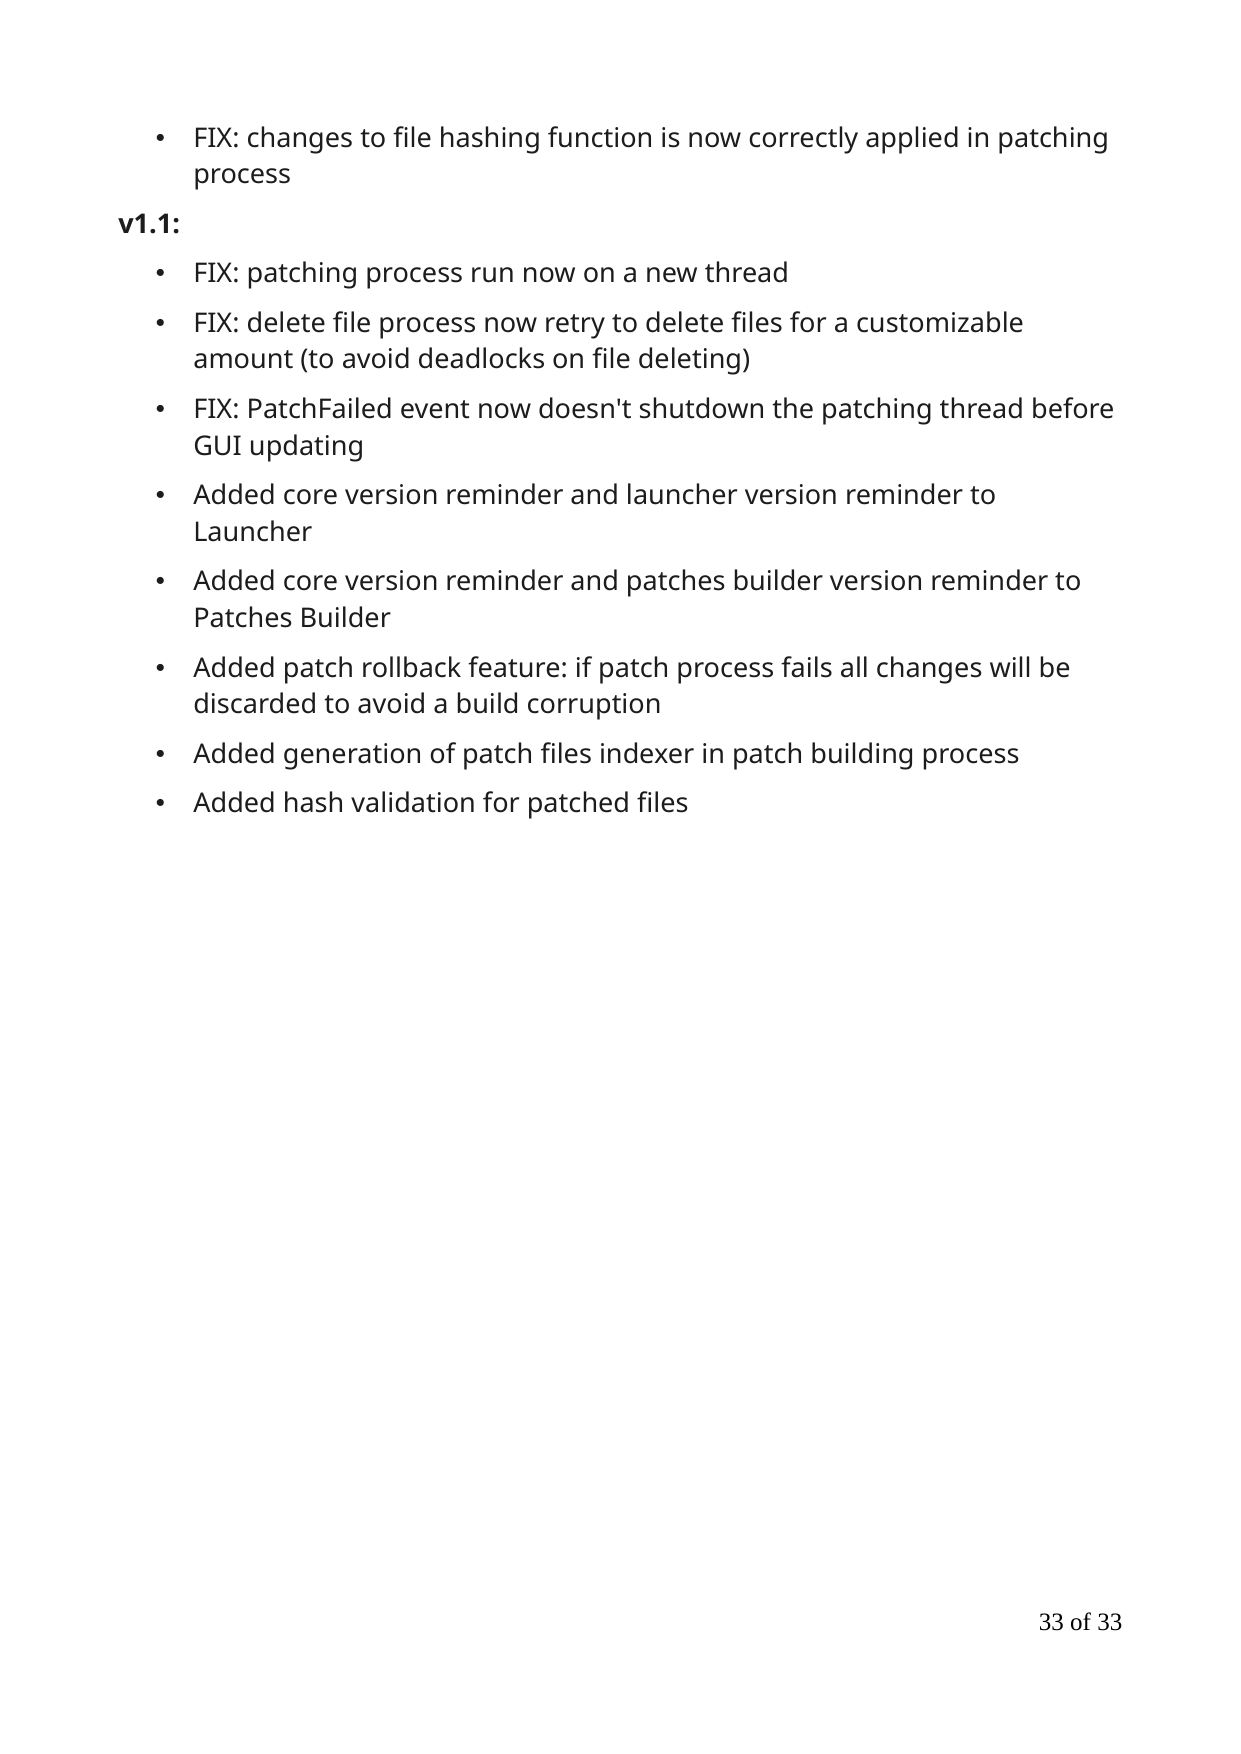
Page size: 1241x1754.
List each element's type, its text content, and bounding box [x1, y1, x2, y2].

list FIX: delete file process now retry to delete files for a customizable amount (to avoid deadlocks on file deleting) [156, 303, 1122, 377]
text v1.1: [118, 204, 1122, 241]
list Added core version reminder and launcher version reminder to Launcher [156, 476, 1122, 549]
list Added hash validation for patched files [156, 784, 1122, 821]
list FIX: PatchFailed event now doesn't shutdown the patching thread before GUI updating [156, 389, 1122, 463]
list Added core version reminder and patches builder version reminder to Patches Builder [156, 562, 1122, 636]
list FIX: changes to file hashing function is now correctly applied in patching process [156, 118, 1122, 192]
list Added generation of patch files indexer in patch building process [156, 734, 1122, 771]
list Added patch rollback feature: if patch process fails all changes will be discarded to avoid a build corruption [156, 648, 1122, 722]
list FIX: patching process run now on a new thread [156, 254, 1122, 291]
